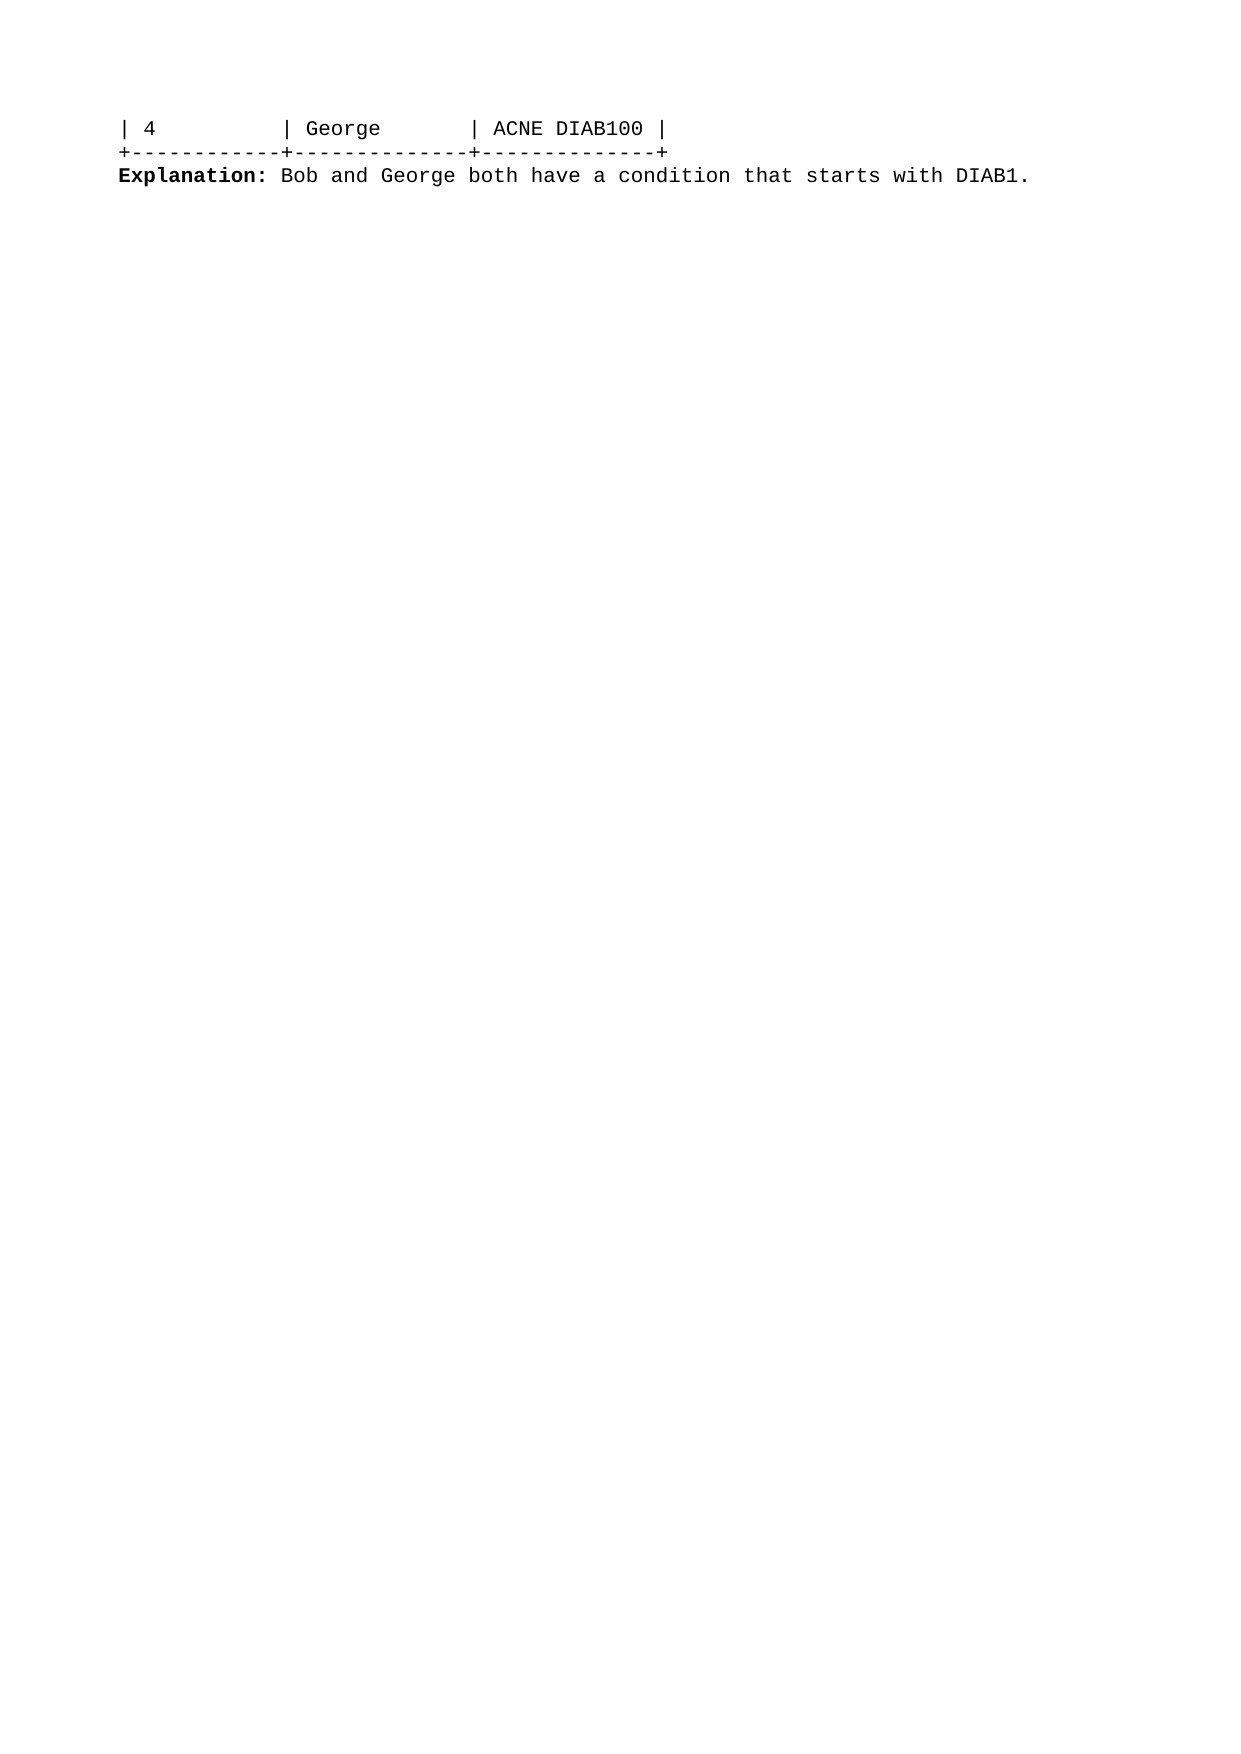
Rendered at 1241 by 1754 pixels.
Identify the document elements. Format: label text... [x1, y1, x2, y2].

text +------------+--------------+--------------+ [118, 142, 1122, 165]
text | 4 | George | ACNE DIAB100 | [118, 118, 1122, 142]
text Explanation: Bob and George both have a condition that starts with DIAB1. [118, 165, 1122, 189]
